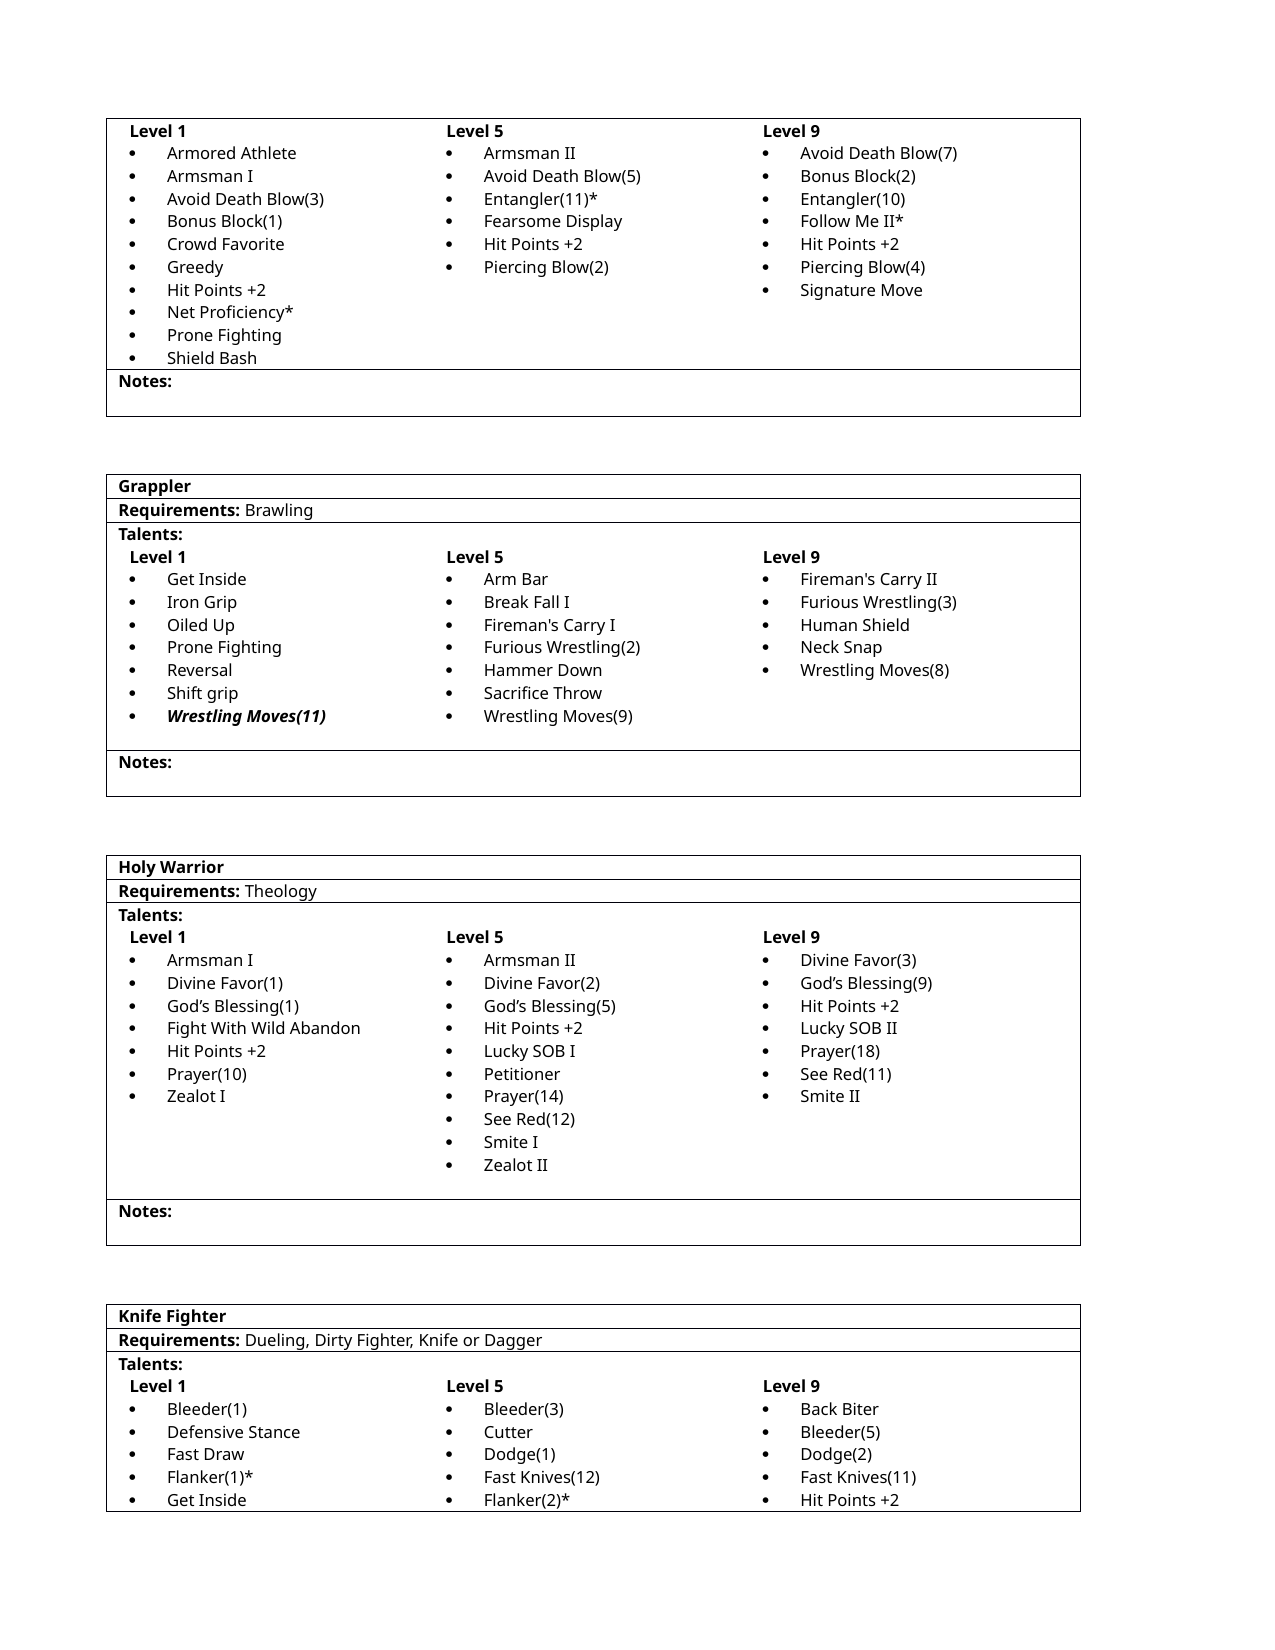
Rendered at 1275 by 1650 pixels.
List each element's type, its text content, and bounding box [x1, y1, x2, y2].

table_cell Notes: [107, 370, 1080, 416]
table_header Level 9 [751, 1375, 1068, 1398]
table_header Level 9 [751, 545, 1068, 568]
table_cell Notes: [107, 751, 1080, 796]
table_header Level 5 [435, 545, 751, 568]
table_cell Requirements: Dueling, Dirty Fighter, Knife or Dagger [107, 1329, 1080, 1351]
table_cell Talents: [107, 903, 1080, 1199]
table_cell Notes: [107, 1200, 1080, 1245]
table_cell Back Biter Bleeder(5) Dodge(2) Fast Knives(11) Hit Points +2 Piercer(4) Shiv II [751, 1398, 1068, 1511]
table_cell Bleeder(3) Cutter Dodge(1) Fast Knives(12) Flanker(2)* Hit Points +2 Piercer(3) Shiv I [435, 1398, 751, 1511]
table_cell Divine Favor(3) God’s Blessing(9) Hit Points +2 Lucky SOB II Prayer(18) See Red(11) Smite II [751, 949, 1068, 1198]
table_cell Avoid Death Blow(7) Bonus Block(2) Entangler(10) Follow Me II* Hit Points +2 Piercing Blow(4) Signature Move [751, 142, 1068, 369]
table_header Level 5 [435, 1375, 751, 1398]
table_header Holy Warrior [107, 856, 1080, 878]
table_cell Armsman I Divine Favor(1) God’s Blessing(1) Fight With Wild Abandon Hit Points +2 Prayer(10) Zealot I [118, 949, 435, 1198]
table_cell Talents: [107, 1352, 1080, 1511]
table_header Level 5 [435, 119, 751, 142]
table_cell [107, 119, 118, 369]
table_cell Get Inside Iron Grip Oiled Up Prone Fighting Reversal Shift grip Wrestling Moves(11) [118, 568, 435, 750]
table_header Level 1 [118, 1375, 435, 1398]
table_cell Requirements: Theology [107, 880, 1080, 902]
table_header Level 5 [435, 926, 751, 949]
table_cell Armored Athlete Armsman I Avoid Death Blow(3) Bonus Block(1) Crowd Favorite Greedy Hit Points +2 Net Proficiency* Prone Fighting Shield Bash [118, 142, 435, 369]
table_header Level 1 [118, 119, 435, 142]
table_cell Talents: [107, 523, 1080, 750]
table_cell Armsman II Avoid Death Blow(5) Entangler(11)* Fearsome Display Hit Points +2 Piercing Blow(2) [435, 142, 751, 369]
table_header Level 9 [751, 119, 1068, 142]
table_header Level 1 [118, 545, 435, 568]
table_header Knife Fighter [107, 1305, 1080, 1327]
table_cell Bleeder(1) Defensive Stance Fast Draw Flanker(1)* Get Inside Iron Grip Piercer(2) [118, 1398, 435, 1511]
table_header Grappler [107, 475, 1080, 498]
table_cell Arm Bar Break Fall I Fireman's Carry I Furious Wrestling(2) Hammer Down Sacrifice Throw Wrestling Moves(9) [435, 568, 751, 750]
table_header Level 9 [751, 926, 1068, 949]
table_cell Fireman's Carry II Furious Wrestling(3) Human Shield Neck Snap Wrestling Moves(8) [751, 568, 1068, 750]
table_cell Armsman II Divine Favor(2) God’s Blessing(5) Hit Points +2 Lucky SOB I Petitioner Prayer(14) See Red(12) Smite I Zealot II [435, 949, 751, 1198]
table_cell Requirements: Brawling [107, 499, 1080, 522]
table_cell [1068, 119, 1080, 369]
table_header Level 1 [118, 926, 435, 949]
